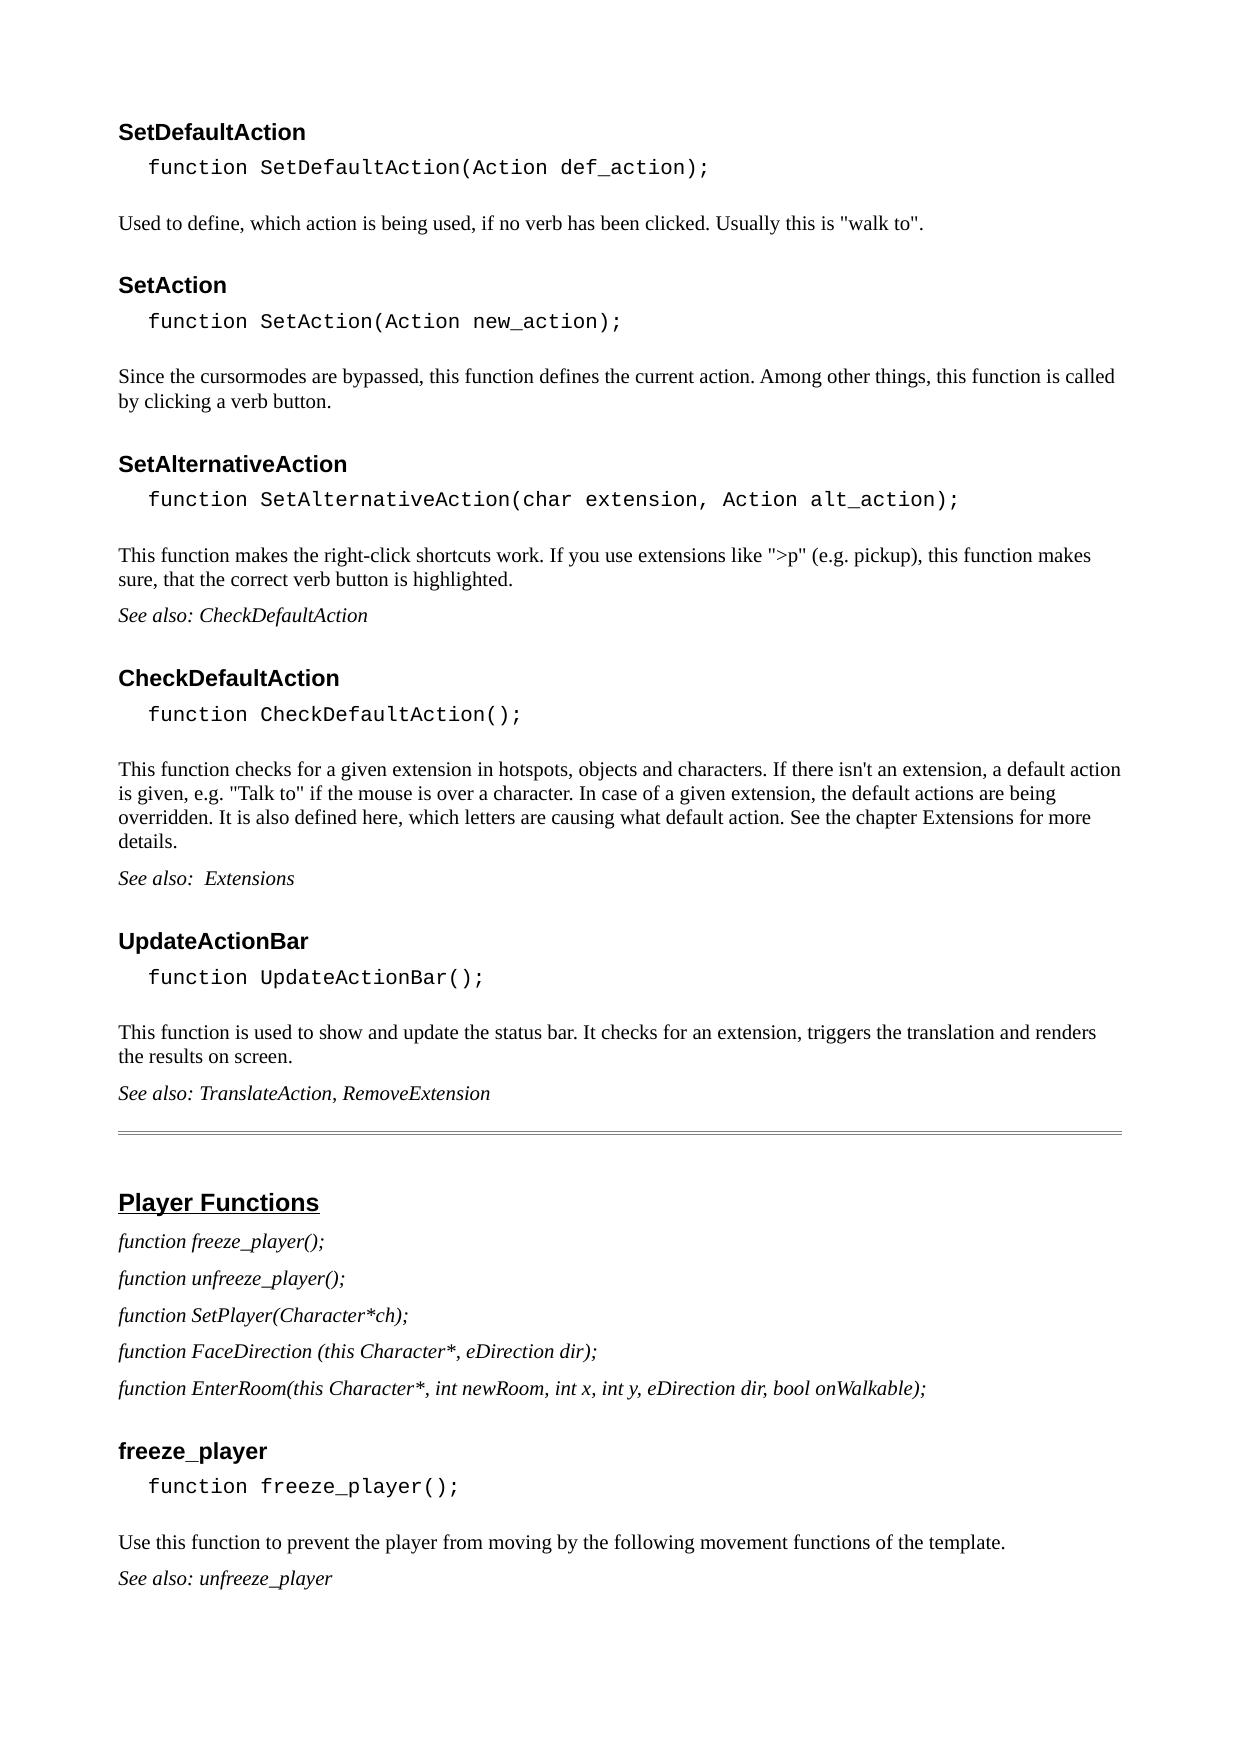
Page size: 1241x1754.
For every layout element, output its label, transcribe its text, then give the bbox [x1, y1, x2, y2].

text This function is used to show and update the status bar. It checks for an extension, triggers the translation and renders the results on screen. [118, 1020, 1122, 1068]
text Use this function to prevent the player from moving by the following movement functions of the template. [118, 1529, 1122, 1554]
subtitle SetAction [118, 272, 1122, 299]
text function unfreeze_player(); [118, 1266, 1122, 1290]
subtitle freeze_player [118, 1437, 1122, 1464]
text This function checks for a given extension in hotspots, objects and characters. If there isn't an extension, a default action is given, e.g. "Talk to" if the mouse is over a character. In case of a given extension, the default actions are being overridden. It is also defined here, which letters are causing what default action. See the chapter Extensions for more details. [118, 757, 1122, 853]
subtitle UpdateActionBar [118, 927, 1122, 954]
text function FaceDirection (this Character*, eDirection dir); [118, 1339, 1122, 1363]
text function CheckDefaultAction(); [148, 704, 1122, 728]
text Used to define, which action is being used, if no verb has been clicked. Usually this is "walk to". [118, 211, 1122, 234]
text function freeze_player(); [118, 1229, 1122, 1253]
subtitle Player Functions [118, 1188, 1122, 1217]
text See also: CheckDefaultAction [118, 603, 1122, 627]
text function SetPlayer(Character*ch); [118, 1302, 1122, 1327]
text function UpdateActionBar(); [148, 967, 1122, 990]
text function SetAction(Action new_action); [148, 311, 1122, 335]
text Since the cursormodes are bypassed, this function defines the current action. Among other things, this function is called by clicking a verb button. [118, 364, 1122, 413]
text See also: unfreeze_player [118, 1566, 1122, 1590]
text This function makes the right-click shortcuts work. If you use extensions like ">p" (e.g. pickup), this function makes sure, that the correct verb button is highlighted. [118, 542, 1122, 591]
text function SetAlternativeAction(char extension, Action alt_action); [148, 489, 1122, 513]
text function freeze_player(); [148, 1476, 1122, 1500]
subtitle CheckDefaultAction [118, 665, 1122, 691]
text See also: TranslateAction, RemoveExtension [118, 1080, 1122, 1104]
text See also: Extensions [118, 866, 1122, 890]
subtitle SetDefaultAction [118, 118, 1122, 145]
text function SetDefaultAction(Action def_action); [148, 157, 1122, 181]
subtitle SetAlternativeAction [118, 450, 1122, 477]
text function EnterRoom(this Character*, int newRoom, int x, int y, eDirection dir, bool onWalkable); [118, 1376, 1122, 1400]
